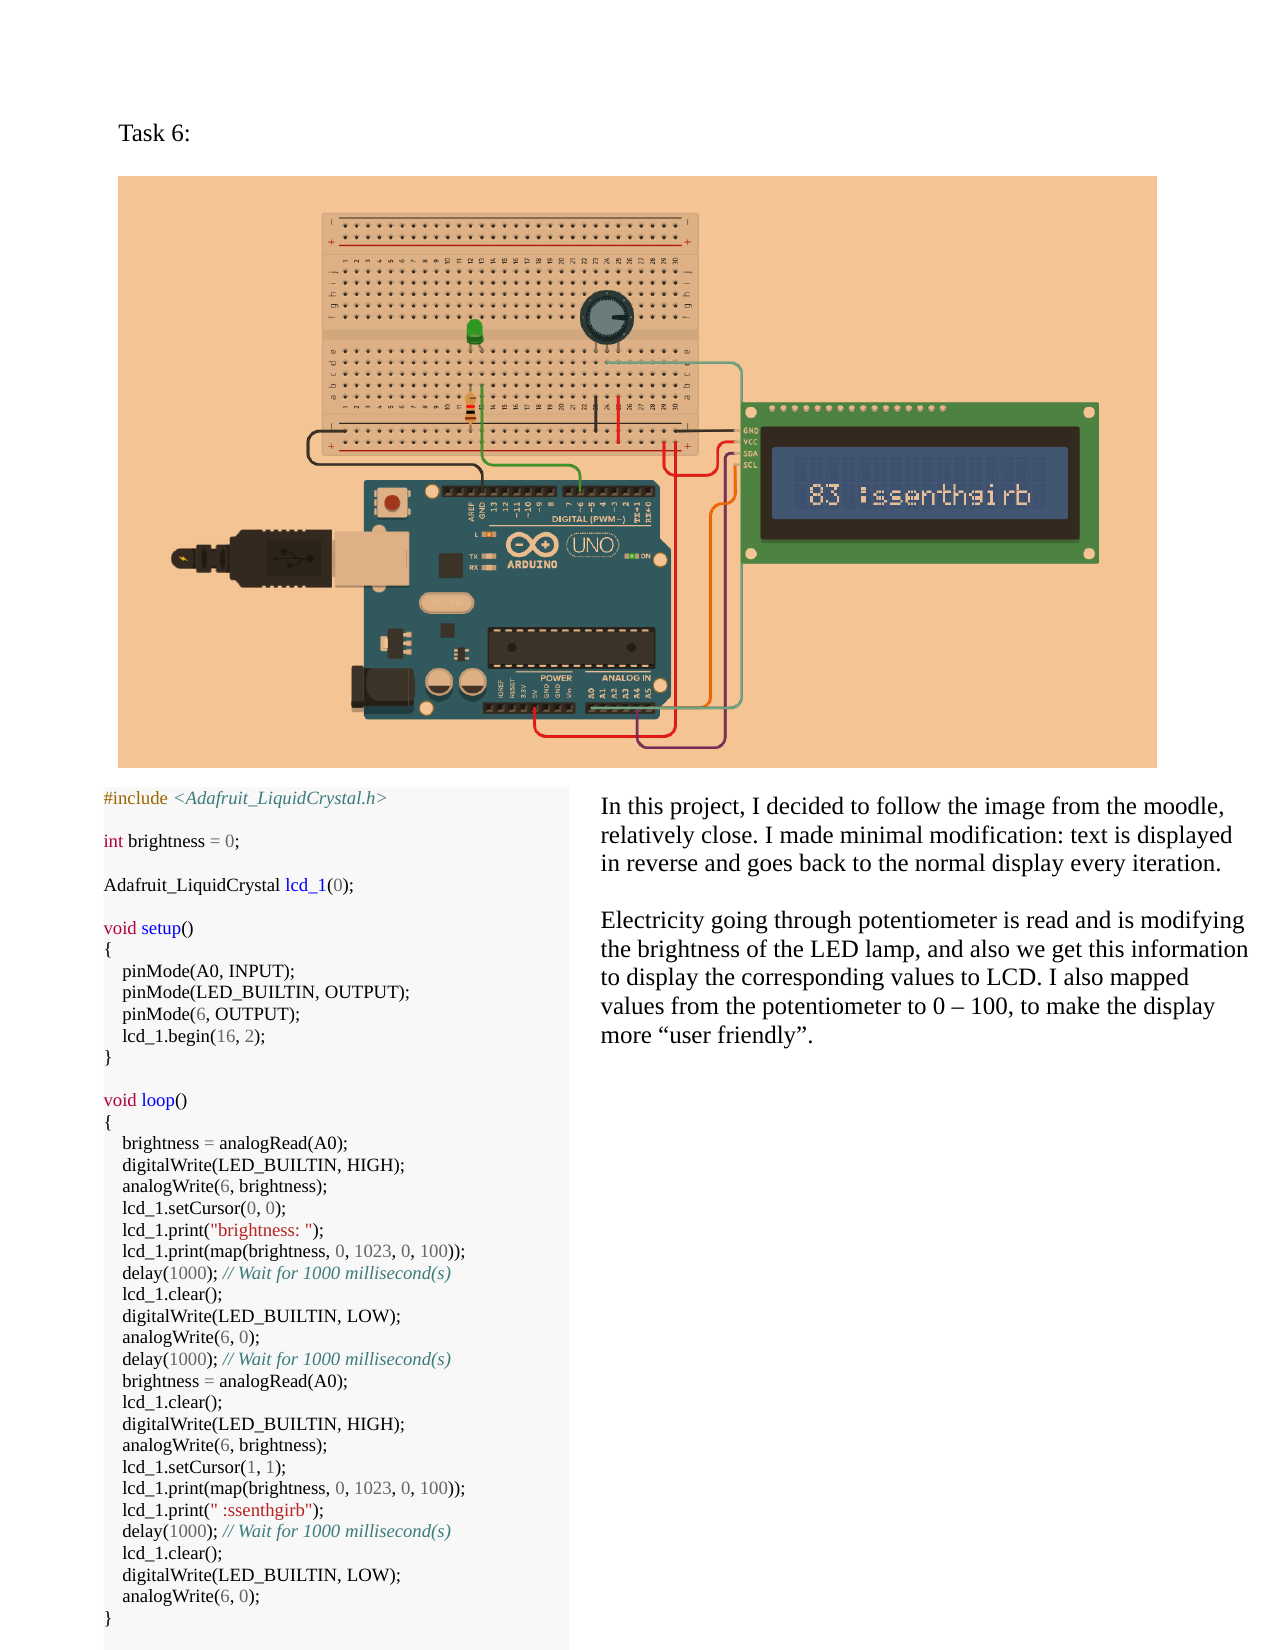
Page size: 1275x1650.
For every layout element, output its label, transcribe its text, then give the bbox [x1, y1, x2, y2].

text Task 6: [118, 118, 1157, 147]
picture [118, 176, 1157, 768]
